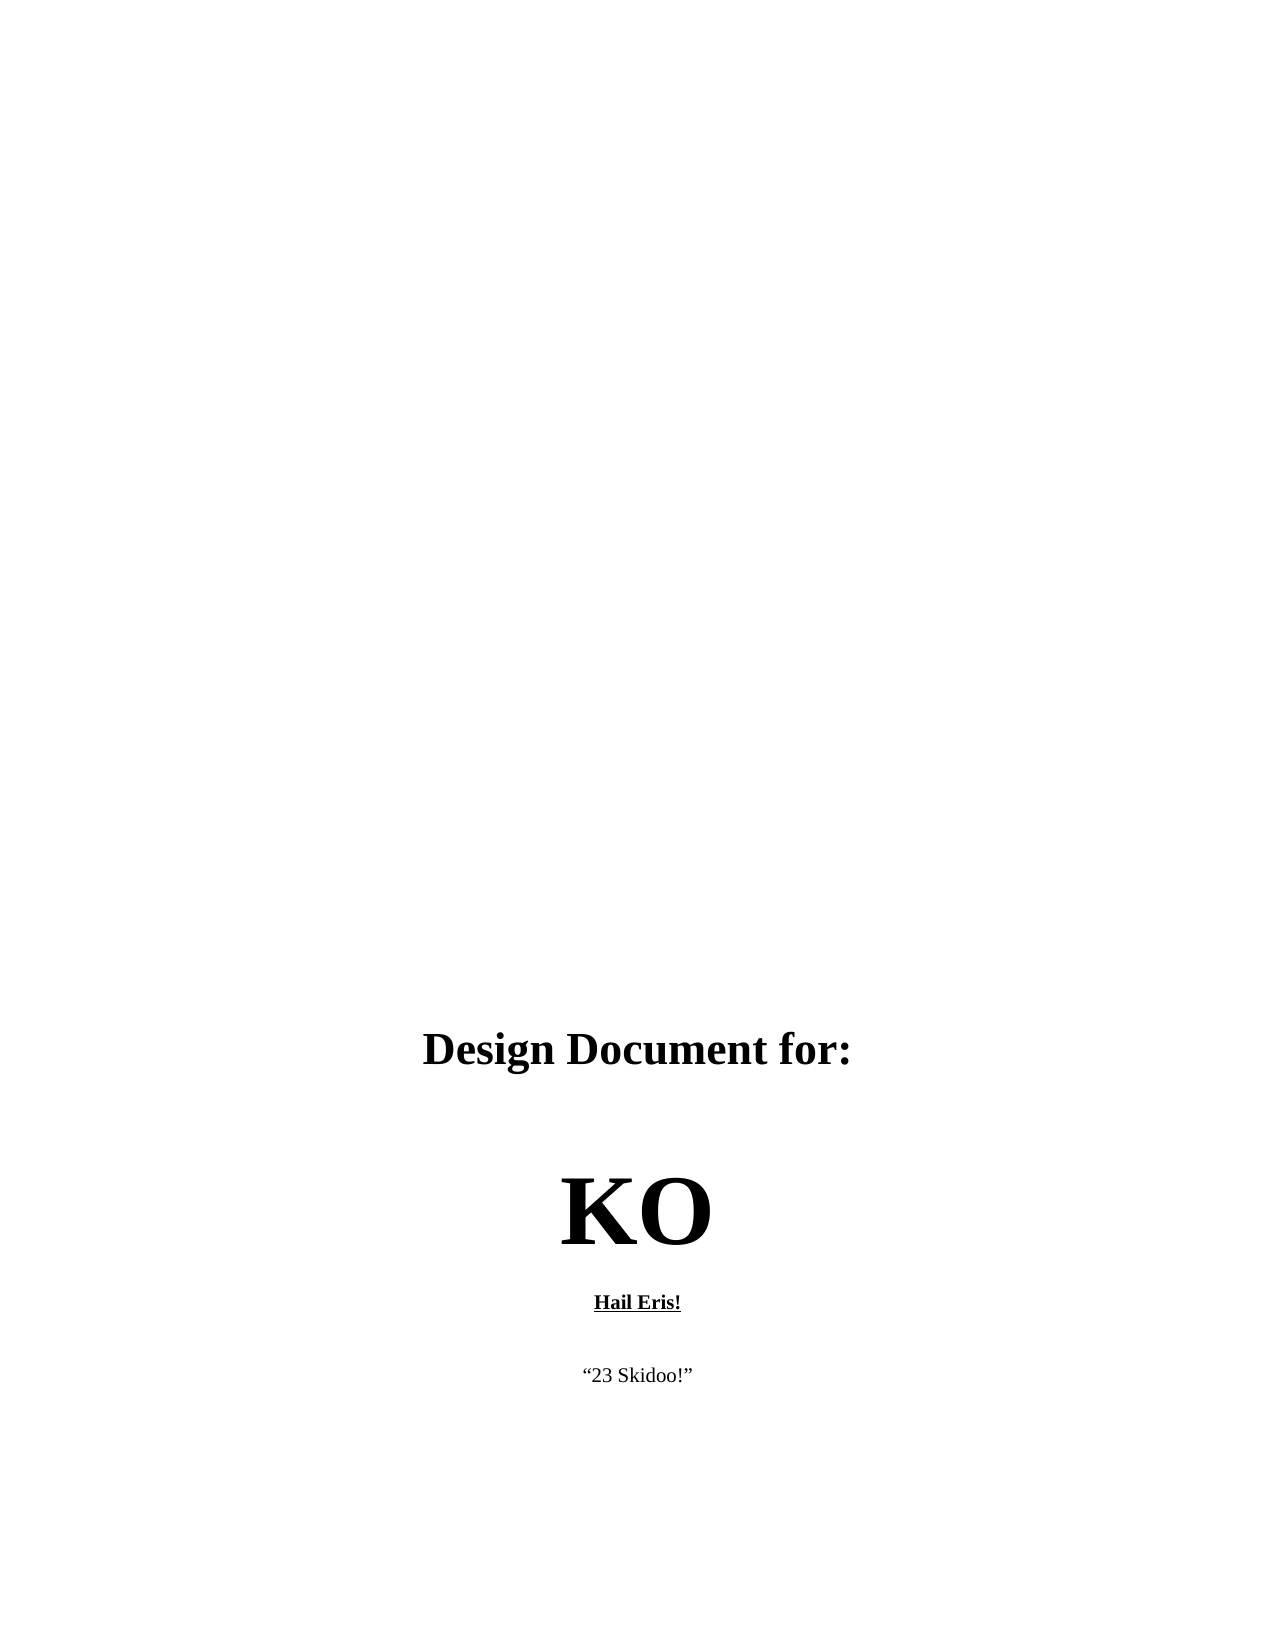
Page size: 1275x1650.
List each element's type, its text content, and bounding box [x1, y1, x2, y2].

text “23 Skidoo!” [187, 1362, 1087, 1387]
subtitle KO [187, 1151, 1087, 1266]
text Design Document for: [187, 409, 1087, 1074]
text Hail Eris! [187, 1290, 1087, 1314]
